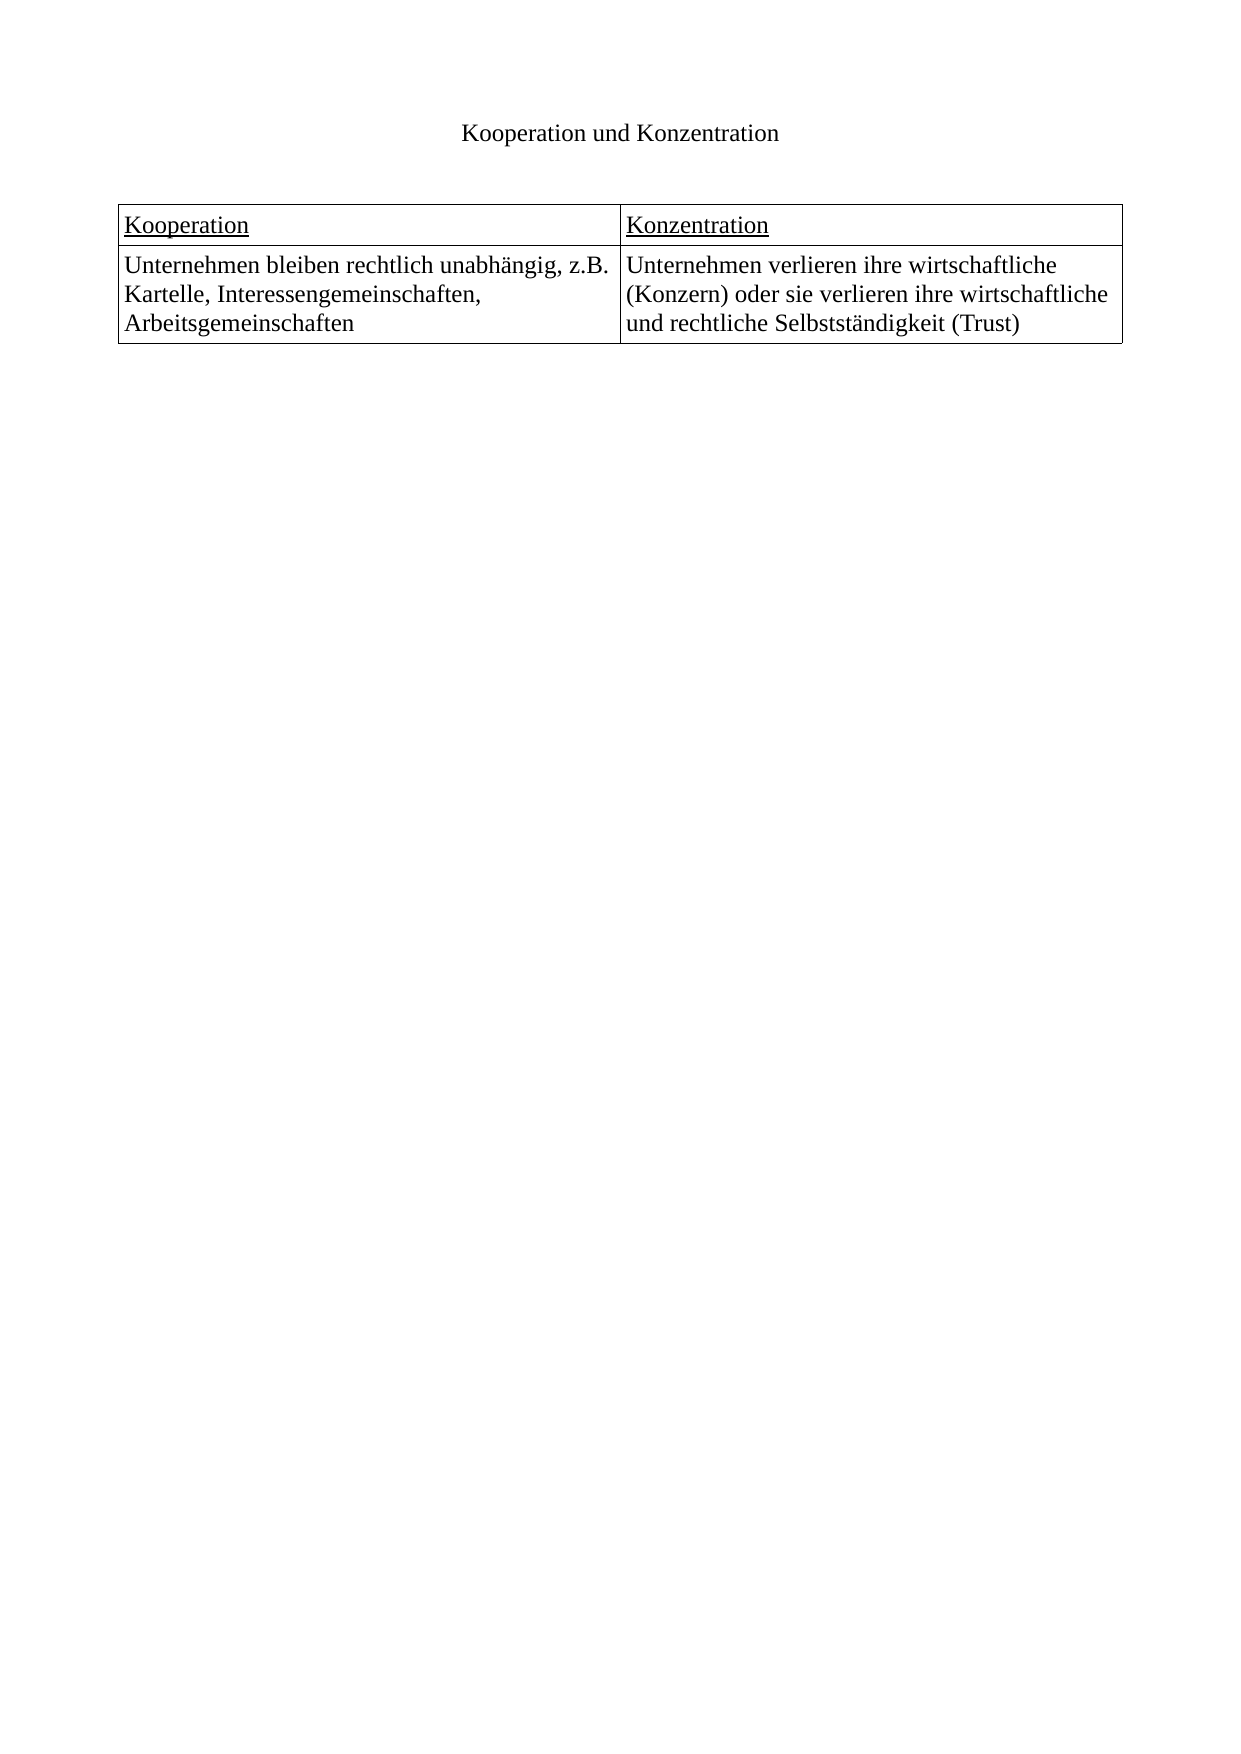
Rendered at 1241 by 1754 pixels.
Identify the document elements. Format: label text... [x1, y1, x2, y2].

table_cell Unternehmen bleiben rechtlich unabhängig, z.B. Kartelle, Interessengemeinschaften, Arbeitsgemeinschaften [119, 246, 620, 342]
table_cell Unternehmen verlieren ihre wirtschaftliche (Konzern) oder sie verlieren ihre wirtschaftliche und rechtliche Selbstständigkeit (Trust) [621, 246, 1122, 342]
table_header Konzentration [621, 205, 1122, 245]
table_header Kooperation [119, 205, 620, 245]
text Kooperation und Konzentration [118, 118, 1122, 147]
